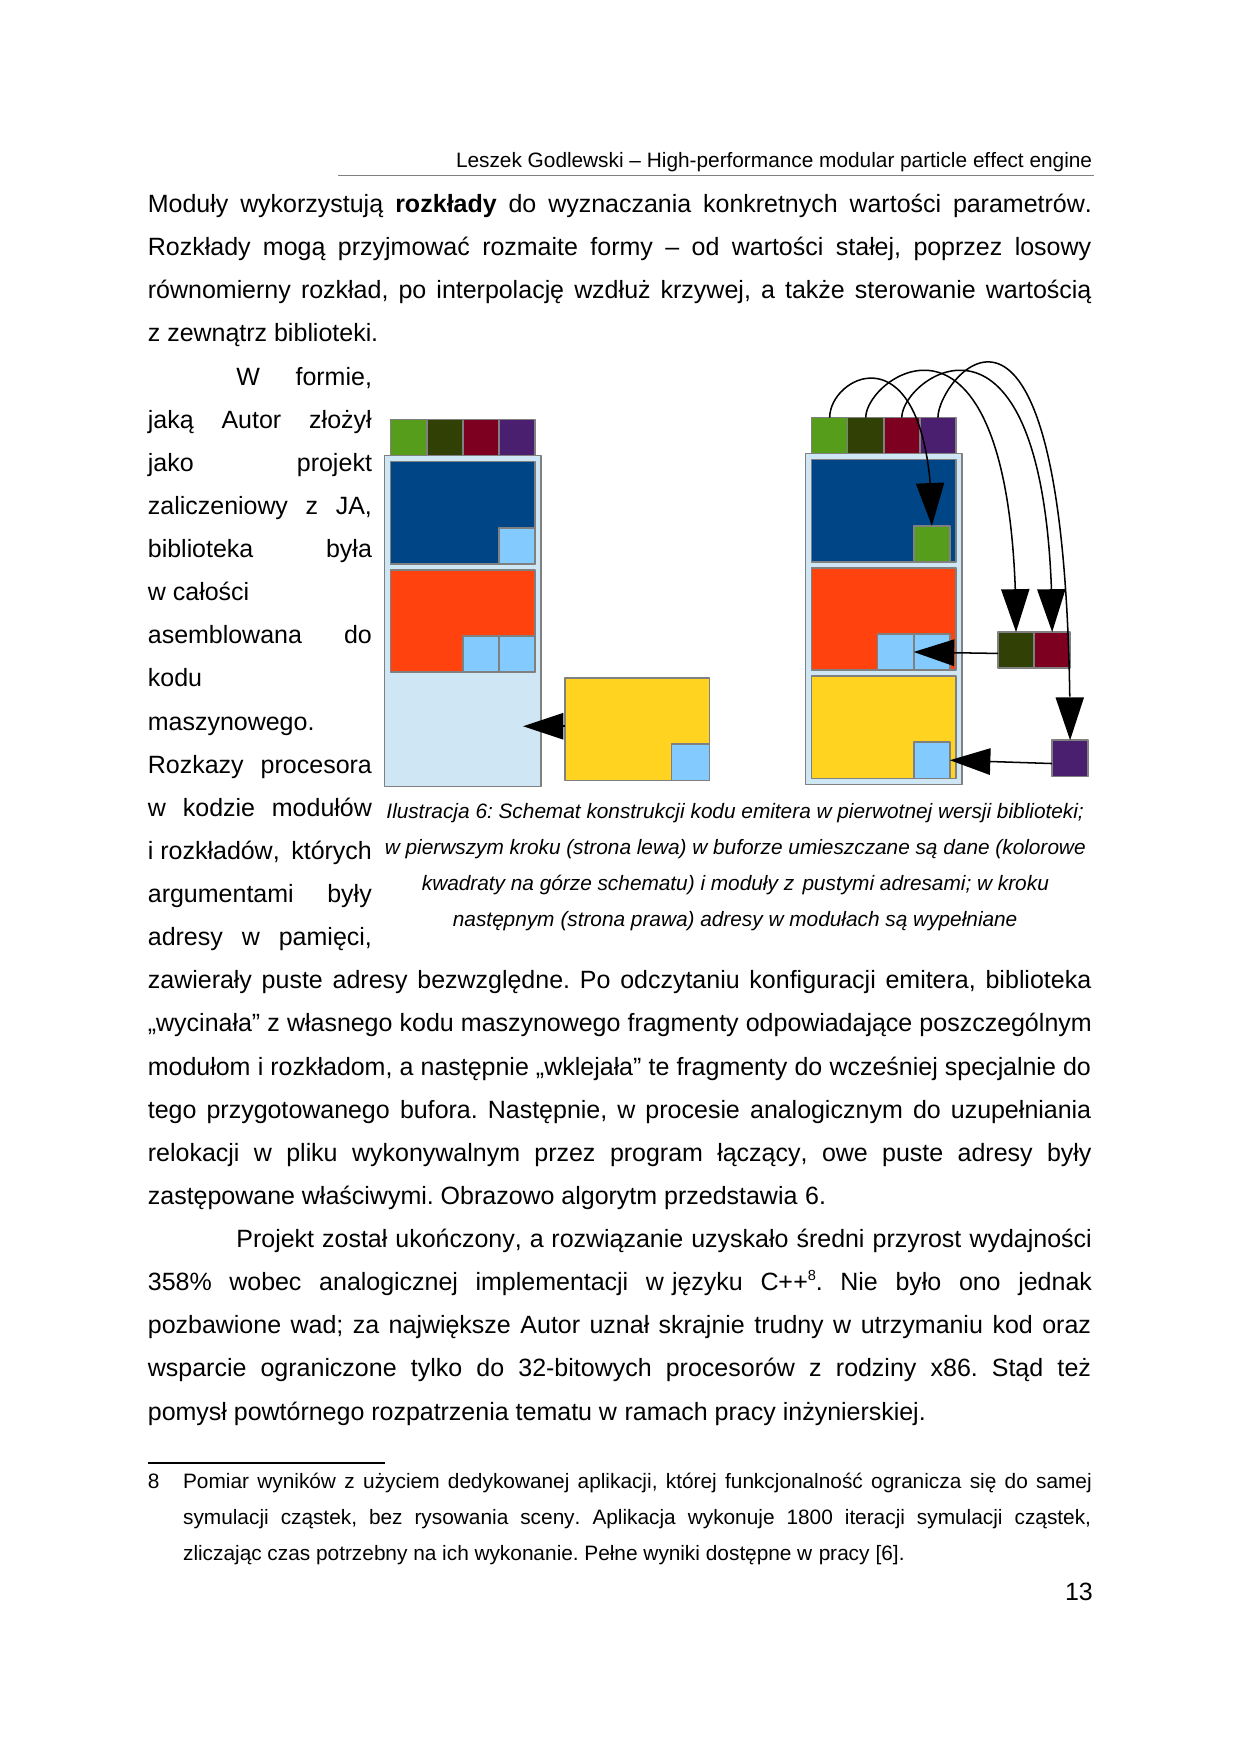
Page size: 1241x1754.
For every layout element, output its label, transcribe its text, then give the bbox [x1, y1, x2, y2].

text Pomiar wyników z użyciem dedykowanej aplikacji, której funkcjonalność ogranicza się do samej symulacji cząstek, bez rysowania sceny. Aplikacja wykonuje 1800 iteracji symulacji cząstek, zliczając czas potrzebny na ich wykonanie. Pełne wyniki dostępne w pracy [6]. [148, 1469, 1092, 1565]
text W formie, jaką Autor złożył jako projekt zaliczeniowy z JA, biblioteka była w całości asemblowana do kodu maszynowego. Rozkazy procesora w kodzie modułów i rozkładów, których argumentami były adresy w pamięci, zawierały puste adresy bezwzględne. Po odczytaniu konfiguracji emitera, biblioteka „wycinała” z własnego kodu maszynowego fragmenty odpowiadające poszczególnym modułom i rozkładom, a następnie „wklejała” te fragmenty do wcześniej specjalnie do tego przygotowanego bufora. Następnie, w procesie analogicznym do uzupełniania relokacji w pliku wykonywalnym przez program łączący, owe puste adresy były zastępowane właściwymi. Obrazowo algorytm przedstawia Ilustracja 6. [148, 361, 1092, 1209]
text Ilustracja 6: Schemat konstrukcji kodu emitera w pierwotnej wersji biblioteki; w pierwszym kroku (strona lewa) w buforze umieszczane są dane (kolorowe kwadraty na górze schematu) i moduły z pustymi adresami; w kroku następnym (strona prawa) adresy w modułach są wypełniane [384, 361, 1089, 931]
text Architektura tej biblioteki była inspirowana narzędziem Unreal Cascade, które jest częścią darmowego pakietu do tworzenia gier komputerowych – Unreal Development Kit (patrz: Ilustracja 5). Zbudowana jest wokół koncepcji modułów, czyli modyfikatorów własności cząstki układanych w łańcuchy i rozkładów, czyli struktur danych opisujących w ogólny sposób zmiany wartości (skalarów, wektorów, kolorów) w czasie. Pojedynczy łańcuch modułów tworzy emiter. Moduły mogą wchodzić w interakcję z cząstkami na dwa sposoby: w fazie emisji, lub też podczas jej istnienia. Moduły wykorzystują rozkłady do wyznaczania konkretnych wartości parametrów. Rozkłady mogą przyjmować rozmaite formy – od wartości stałej, poprzez losowy równomierny rozkład, po interpolację wzdłuż krzywej, a także sterowanie wartością z zewnątrz biblioteki. [148, 189, 1092, 347]
text Projekt został ukończony, a rozwiązanie uzyskało średni przyrost wydajności 358% wobec analogicznej implementacji w języku C++. Nie było ono jednak pozbawione wad; za największe Autor uznał skrajnie trudny w utrzymaniu kod oraz wsparcie ograniczone tylko do 32-bitowych procesorów z rodziny x86. Stąd też pomysł powtórnego rozpatrzenia tematu w ramach pracy inżynierskiej. [148, 1224, 1092, 1425]
